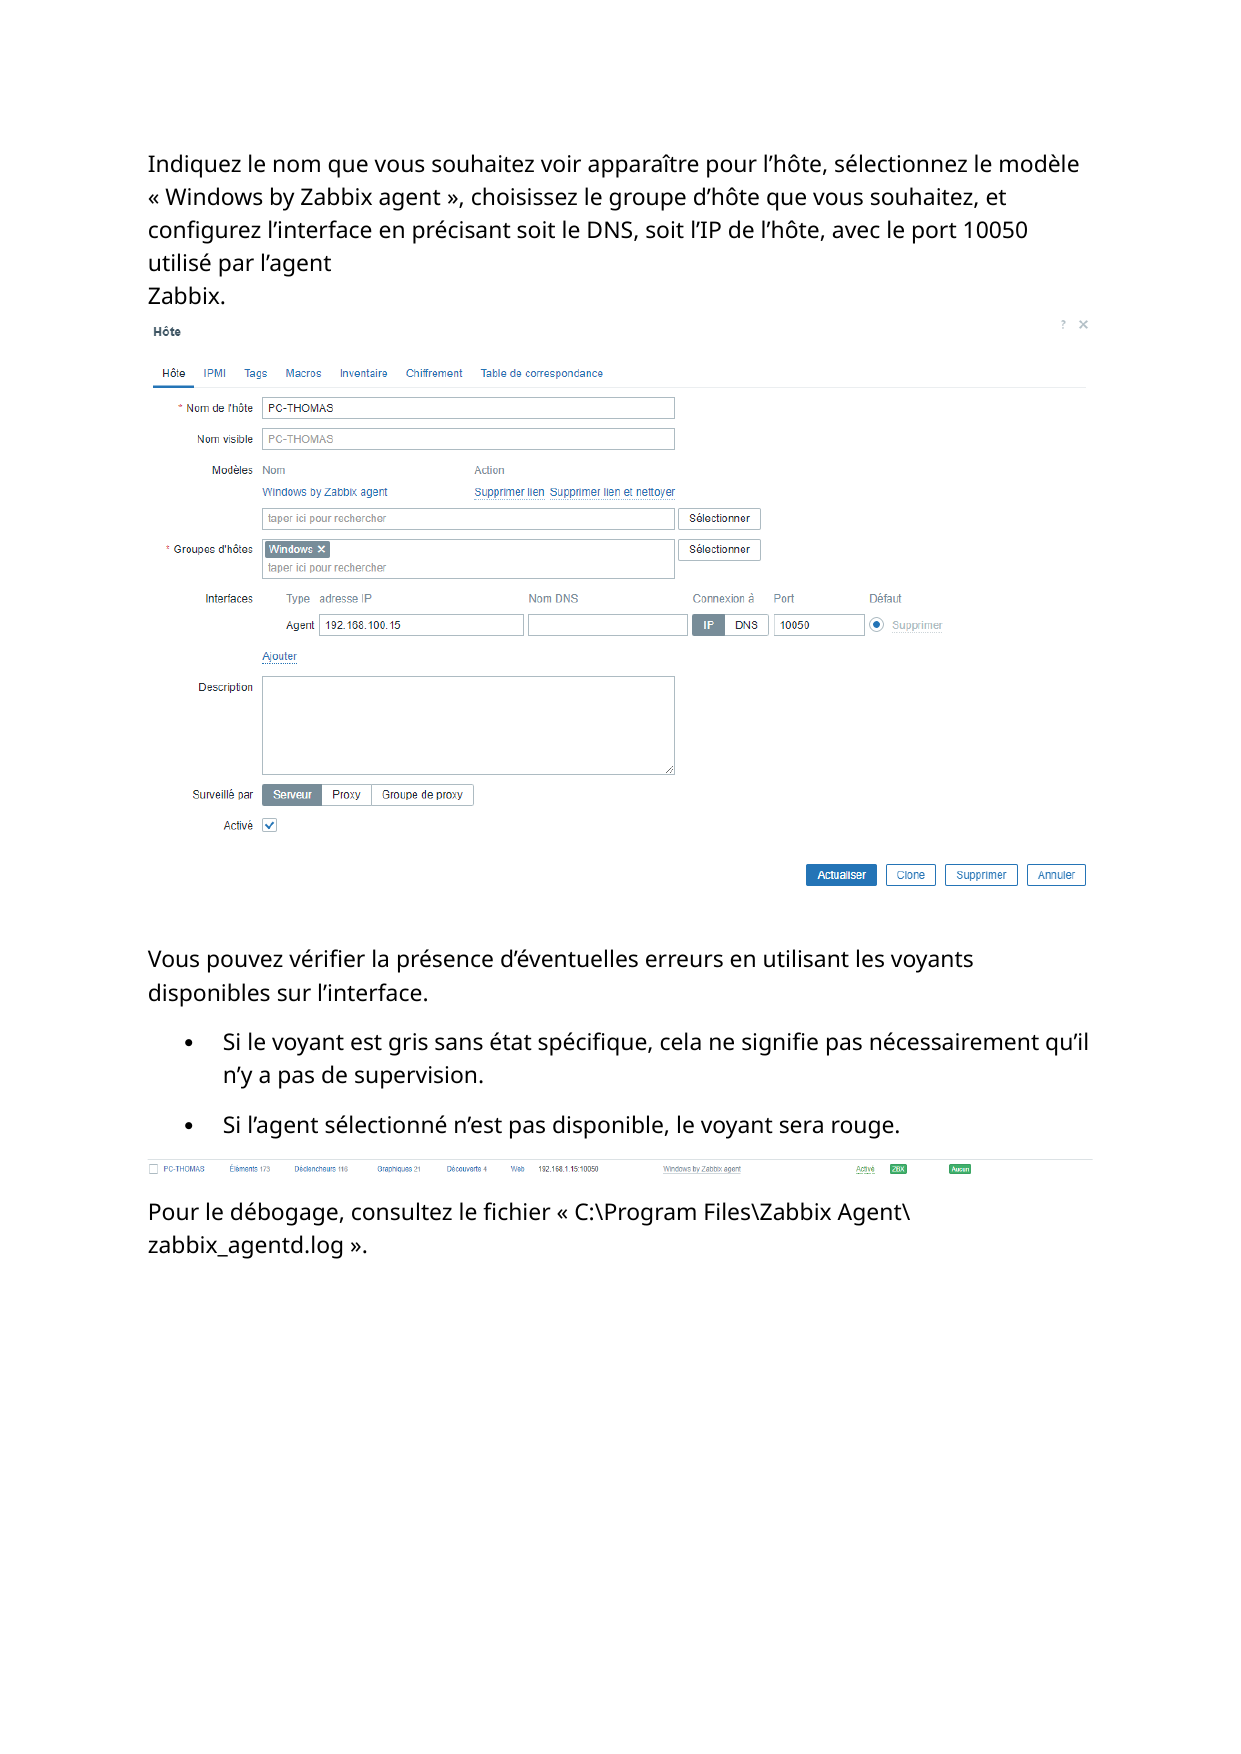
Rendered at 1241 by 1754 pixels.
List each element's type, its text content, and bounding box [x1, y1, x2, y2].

text Vous pouvez vérifier la présence d’éventuelles erreurs en utilisant les voyants disponibles sur l’interface. [148, 910, 1093, 1008]
text Indiquez le nom que vous souhaitez voir apparaître pour l’hôte, sélectionnez le modèle « Windows by Zabbix agent », choisissez le groupe d’hôte que vous souhaitez, et configurez l’interface en précisant soit le DNS, soit l’IP de l’hôte, avec le port 10050 utilisé par l’agent Zabbix. [148, 148, 1093, 313]
list Si l’agent sélectionné n’est pas disponible, le voyant sera rouge. [185, 1109, 1093, 1141]
text Pour le débogage, consultez le fichier « C:\Program Files\Zabbix Agent\zabbix_agentd.log ». [148, 1196, 1093, 1260]
list Si le voyant est gris sans état spécifique, cela ne signifie pas nécessairement qu’il n’y a pas de supervision. [185, 1026, 1093, 1091]
